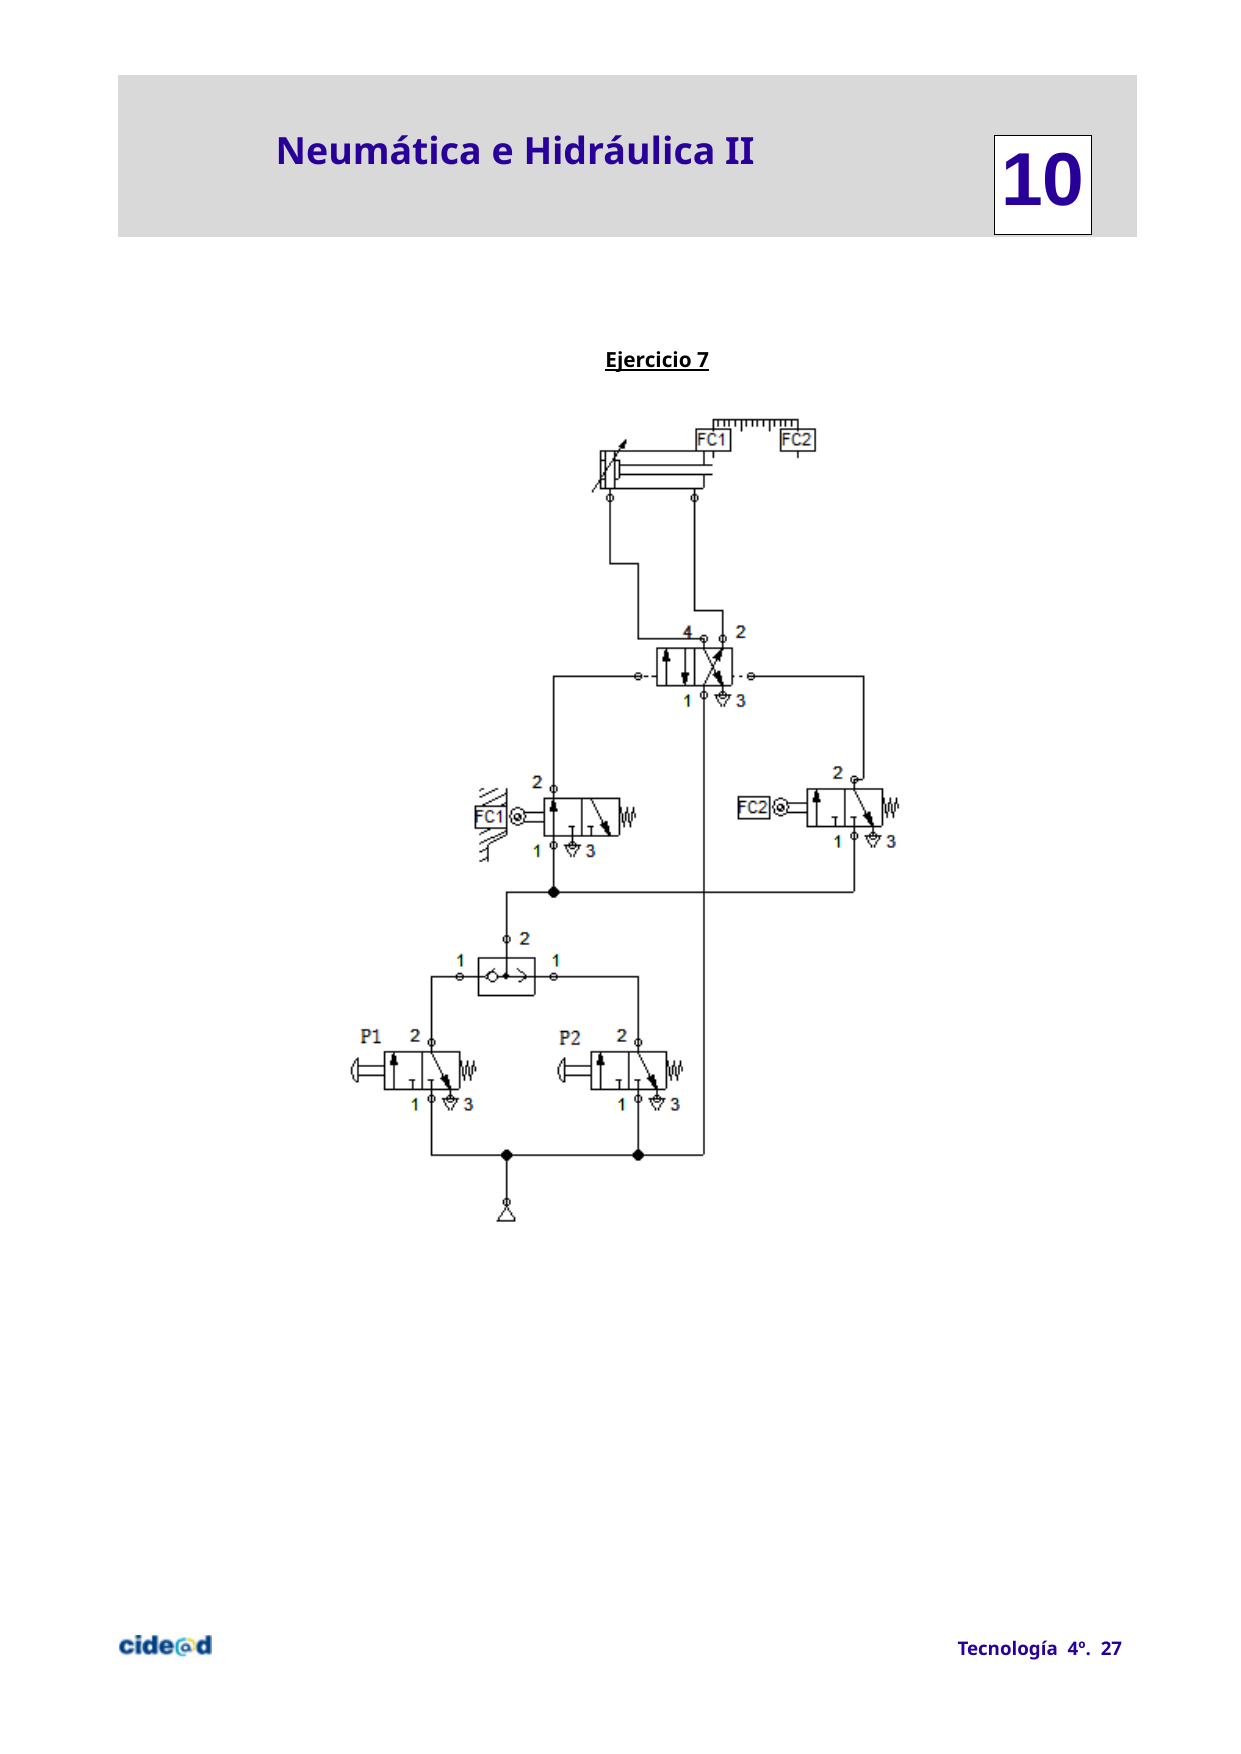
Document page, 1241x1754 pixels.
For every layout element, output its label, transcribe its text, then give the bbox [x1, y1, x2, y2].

picture [334, 402, 907, 1236]
text Ejercicio 7 [118, 345, 1122, 374]
picture [118, 1635, 212, 1658]
